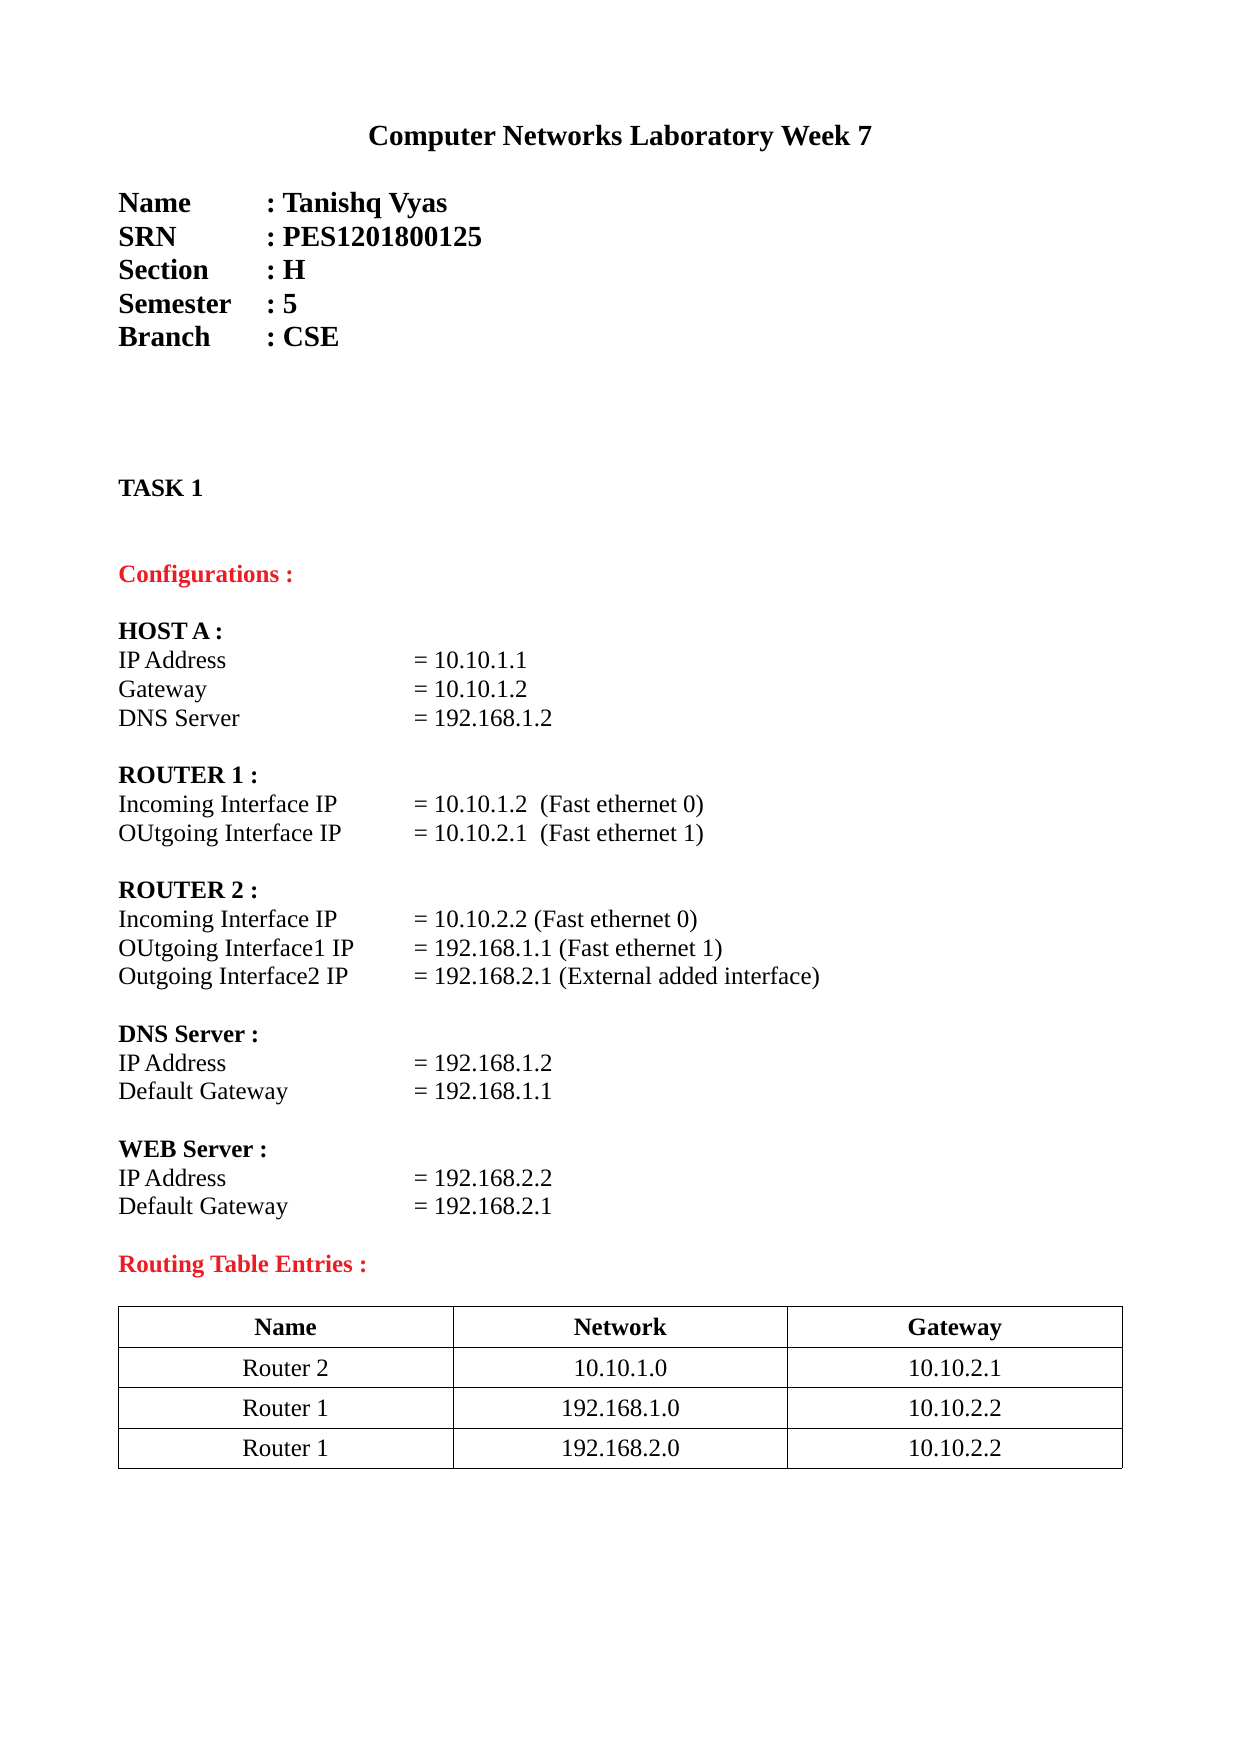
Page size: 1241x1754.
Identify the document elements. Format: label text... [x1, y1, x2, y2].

text Semester : 5 [118, 286, 1122, 319]
table_cell 192.168.1.0 [454, 1388, 787, 1427]
text Default Gateway = 192.168.1.1 [118, 1076, 1122, 1105]
text ROUTER 2 : [118, 875, 1122, 904]
table_cell 10.10.1.0 [454, 1348, 787, 1387]
text Default Gateway = 192.168.2.1 [118, 1191, 1122, 1220]
text Routing Table Entries : [118, 1249, 1122, 1278]
text Branch : CSE [118, 319, 1122, 353]
table_header Network [454, 1307, 787, 1347]
table_cell Router 2 [119, 1348, 453, 1387]
text Incoming Interface IP = 10.10.1.2 (Fast ethernet 0) [118, 789, 1122, 818]
text DNS Server : [118, 1019, 1122, 1048]
table_cell Router 1 [119, 1429, 453, 1468]
text TASK 1 [118, 473, 1122, 501]
text HOST A : [118, 616, 1122, 645]
text Computer Networks Laboratory Week 7 [118, 118, 1122, 152]
text IP Address = 192.168.1.2 [118, 1048, 1122, 1076]
text Configurations : [118, 559, 1122, 588]
text Incoming Interface IP = 10.10.2.2 (Fast ethernet 0) [118, 904, 1122, 933]
text SRN : PES1201800125 [118, 219, 1122, 252]
text Gateway = 10.10.1.2 [118, 674, 1122, 703]
table_cell Router 1 [119, 1388, 453, 1427]
text Outgoing Interface2 IP = 192.168.2.1 (External added interface) [118, 961, 1122, 990]
text DNS Server = 192.168.1.2 [118, 703, 1122, 731]
text Section : H [118, 252, 1122, 286]
table_header Name [119, 1307, 453, 1347]
text IP Address = 10.10.1.1 [118, 645, 1122, 674]
table_cell 192.168.2.0 [454, 1429, 787, 1468]
text WEB Server : [118, 1134, 1122, 1163]
text IP Address = 192.168.2.2 [118, 1163, 1122, 1191]
text OUtgoing Interface IP = 10.10.2.1 (Fast ethernet 1) [118, 818, 1122, 846]
table_cell 10.10.2.2 [788, 1388, 1122, 1427]
text ROUTER 1 : [118, 760, 1122, 789]
text Name : Tanishq Vyas [118, 185, 1122, 219]
table_cell 10.10.2.2 [788, 1429, 1122, 1468]
table_header Gateway [788, 1307, 1122, 1347]
text OUtgoing Interface1 IP = 192.168.1.1 (Fast ethernet 1) [118, 933, 1122, 961]
table_cell 10.10.2.1 [788, 1348, 1122, 1387]
